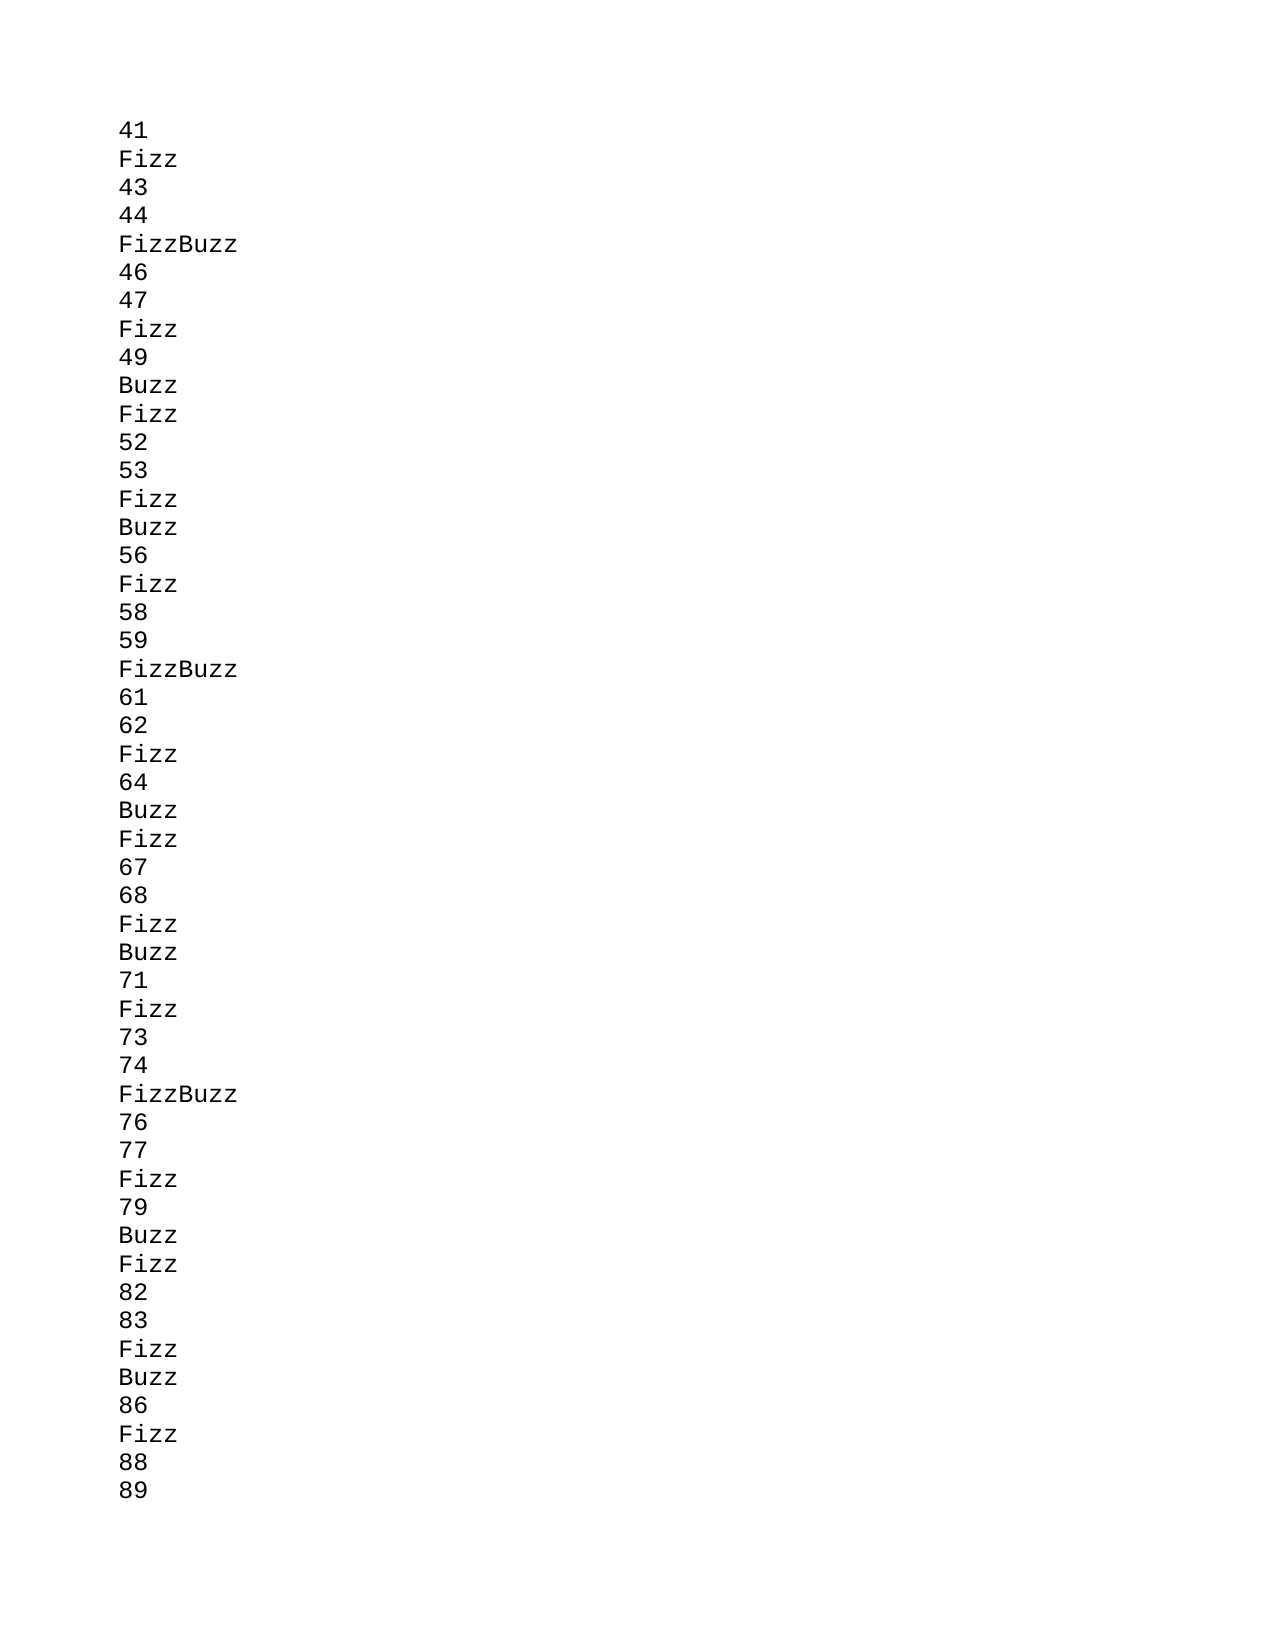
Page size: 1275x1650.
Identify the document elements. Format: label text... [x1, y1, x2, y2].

text 83 [118, 1308, 1157, 1336]
text 74 [118, 1053, 1157, 1081]
text Fizz [118, 401, 1157, 430]
text 46 [118, 260, 1157, 288]
text 86 [118, 1393, 1157, 1421]
text Buzz [118, 798, 1157, 826]
text 59 [118, 628, 1157, 656]
text 67 [118, 855, 1157, 883]
text 88 [118, 1450, 1157, 1478]
text 79 [118, 1195, 1157, 1223]
text Buzz [118, 515, 1157, 543]
text Fizz [118, 146, 1157, 175]
text 68 [118, 883, 1157, 911]
text Fizz [118, 741, 1157, 770]
text 61 [118, 685, 1157, 713]
text 82 [118, 1280, 1157, 1308]
text 41 [118, 118, 1157, 146]
text Buzz [118, 373, 1157, 401]
text 56 [118, 543, 1157, 571]
text Fizz [118, 911, 1157, 940]
text Fizz [118, 316, 1157, 345]
text 89 [118, 1478, 1157, 1506]
text 53 [118, 458, 1157, 486]
text Fizz [118, 486, 1157, 515]
text 64 [118, 770, 1157, 798]
text Fizz [118, 1421, 1157, 1450]
text Fizz [118, 1166, 1157, 1195]
text 71 [118, 968, 1157, 996]
text 58 [118, 600, 1157, 628]
text 73 [118, 1025, 1157, 1053]
text FizzBuzz [118, 231, 1157, 260]
text Fizz [118, 571, 1157, 600]
text 77 [118, 1138, 1157, 1166]
text FizzBuzz [118, 1081, 1157, 1110]
text Buzz [118, 1365, 1157, 1393]
text 47 [118, 288, 1157, 316]
text Fizz [118, 1336, 1157, 1365]
text 44 [118, 203, 1157, 231]
text FizzBuzz [118, 656, 1157, 685]
text 49 [118, 345, 1157, 373]
text 76 [118, 1110, 1157, 1138]
text 43 [118, 175, 1157, 203]
text 62 [118, 713, 1157, 741]
text Buzz [118, 1223, 1157, 1251]
text 52 [118, 430, 1157, 458]
text Buzz [118, 940, 1157, 968]
text Fizz [118, 996, 1157, 1025]
text Fizz [118, 1251, 1157, 1280]
text Fizz [118, 826, 1157, 855]
